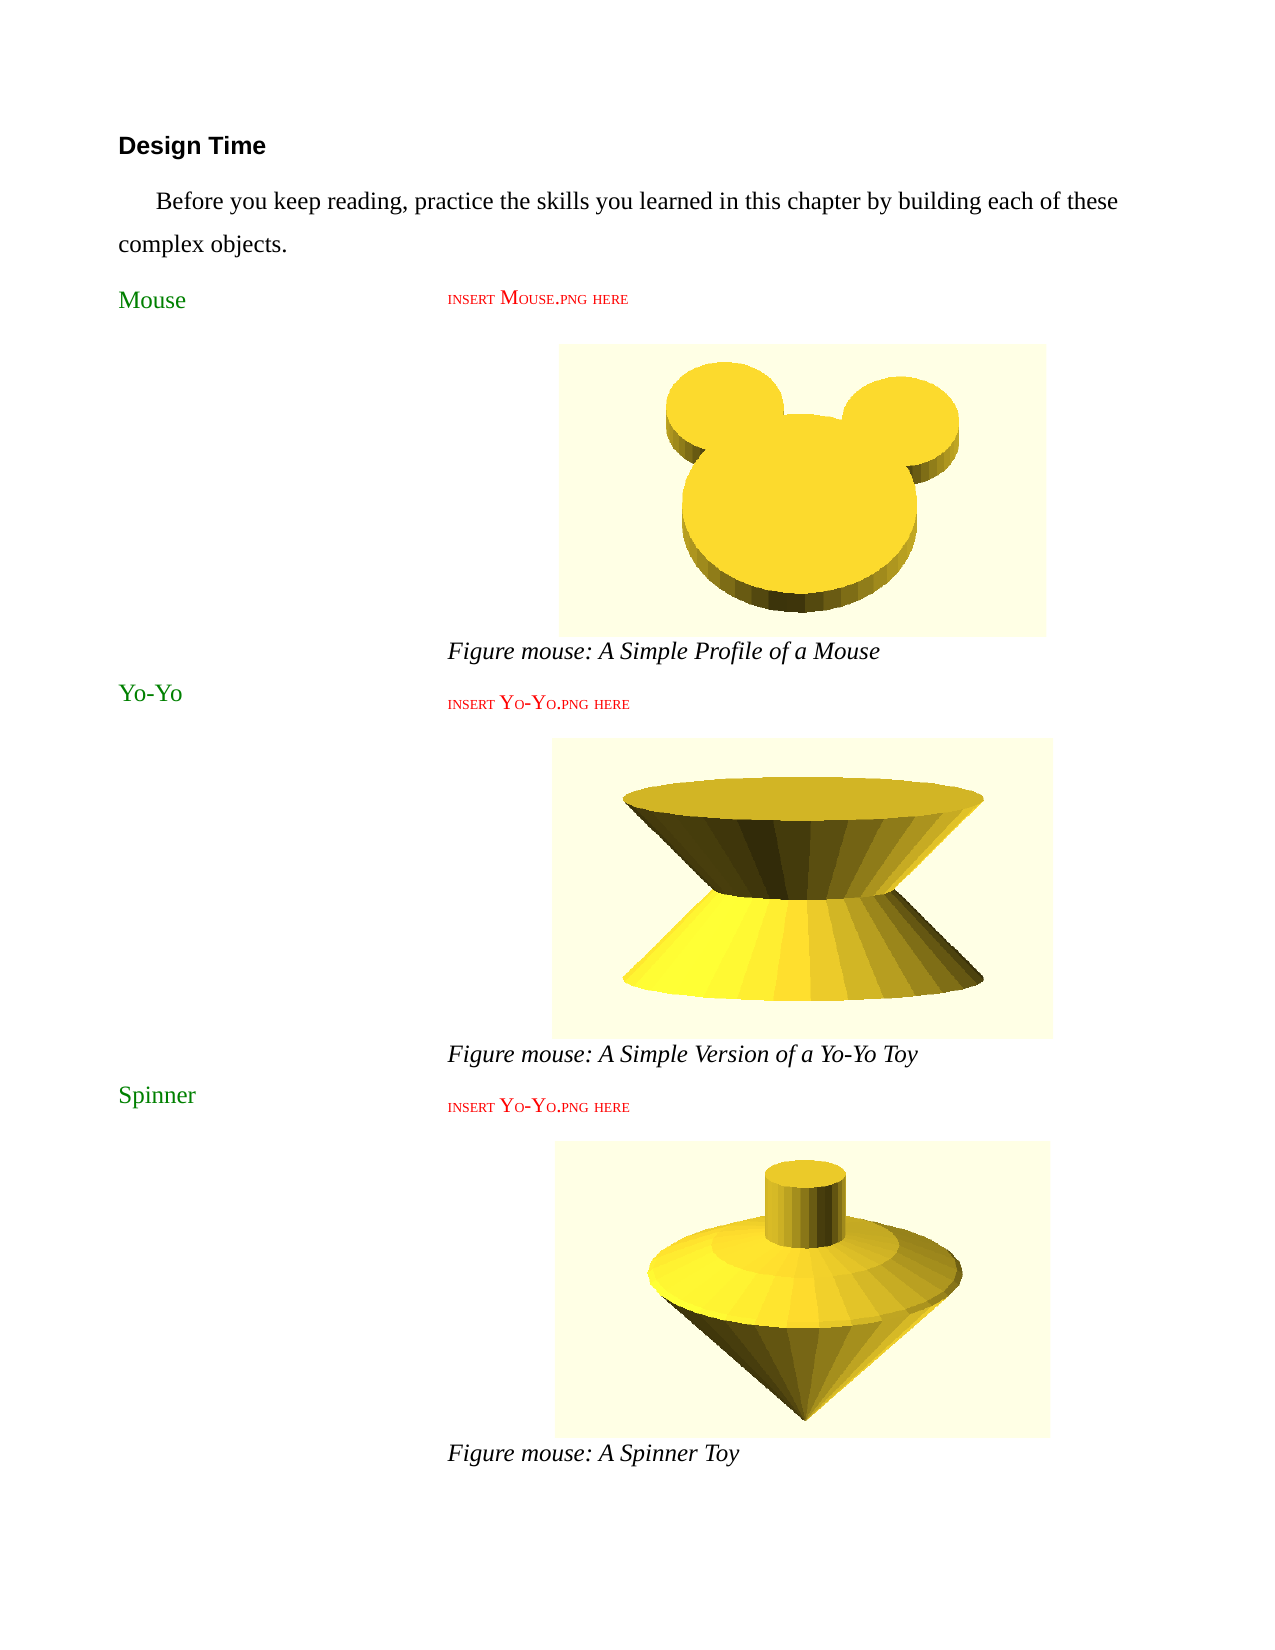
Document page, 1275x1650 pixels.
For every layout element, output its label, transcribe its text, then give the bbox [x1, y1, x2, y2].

picture [552, 738, 1054, 1039]
table_cell Yo-Yo [118, 678, 447, 1080]
table_header insert Mouse.png here [448, 273, 1158, 344]
table_cell insert Yo-Yo.png here Figure mouse: A Spinner Toy [448, 1080, 1158, 1479]
picture [558, 344, 1047, 637]
text Before you keep reading, practice the skills you learned in this chapter by building each of these complex objects. [118, 186, 1157, 258]
picture [554, 1141, 1051, 1438]
table_header Mouse [118, 273, 447, 678]
table_header Figure mouse: A Simple Profile of a Mouse [448, 345, 1158, 678]
table_cell insert Yo-Yo.png here Figure mouse: A Simple Version of a Yo-Yo Toy [448, 678, 1158, 1080]
subtitle Design Time [118, 131, 1157, 159]
table_cell Spinner [118, 1080, 447, 1479]
